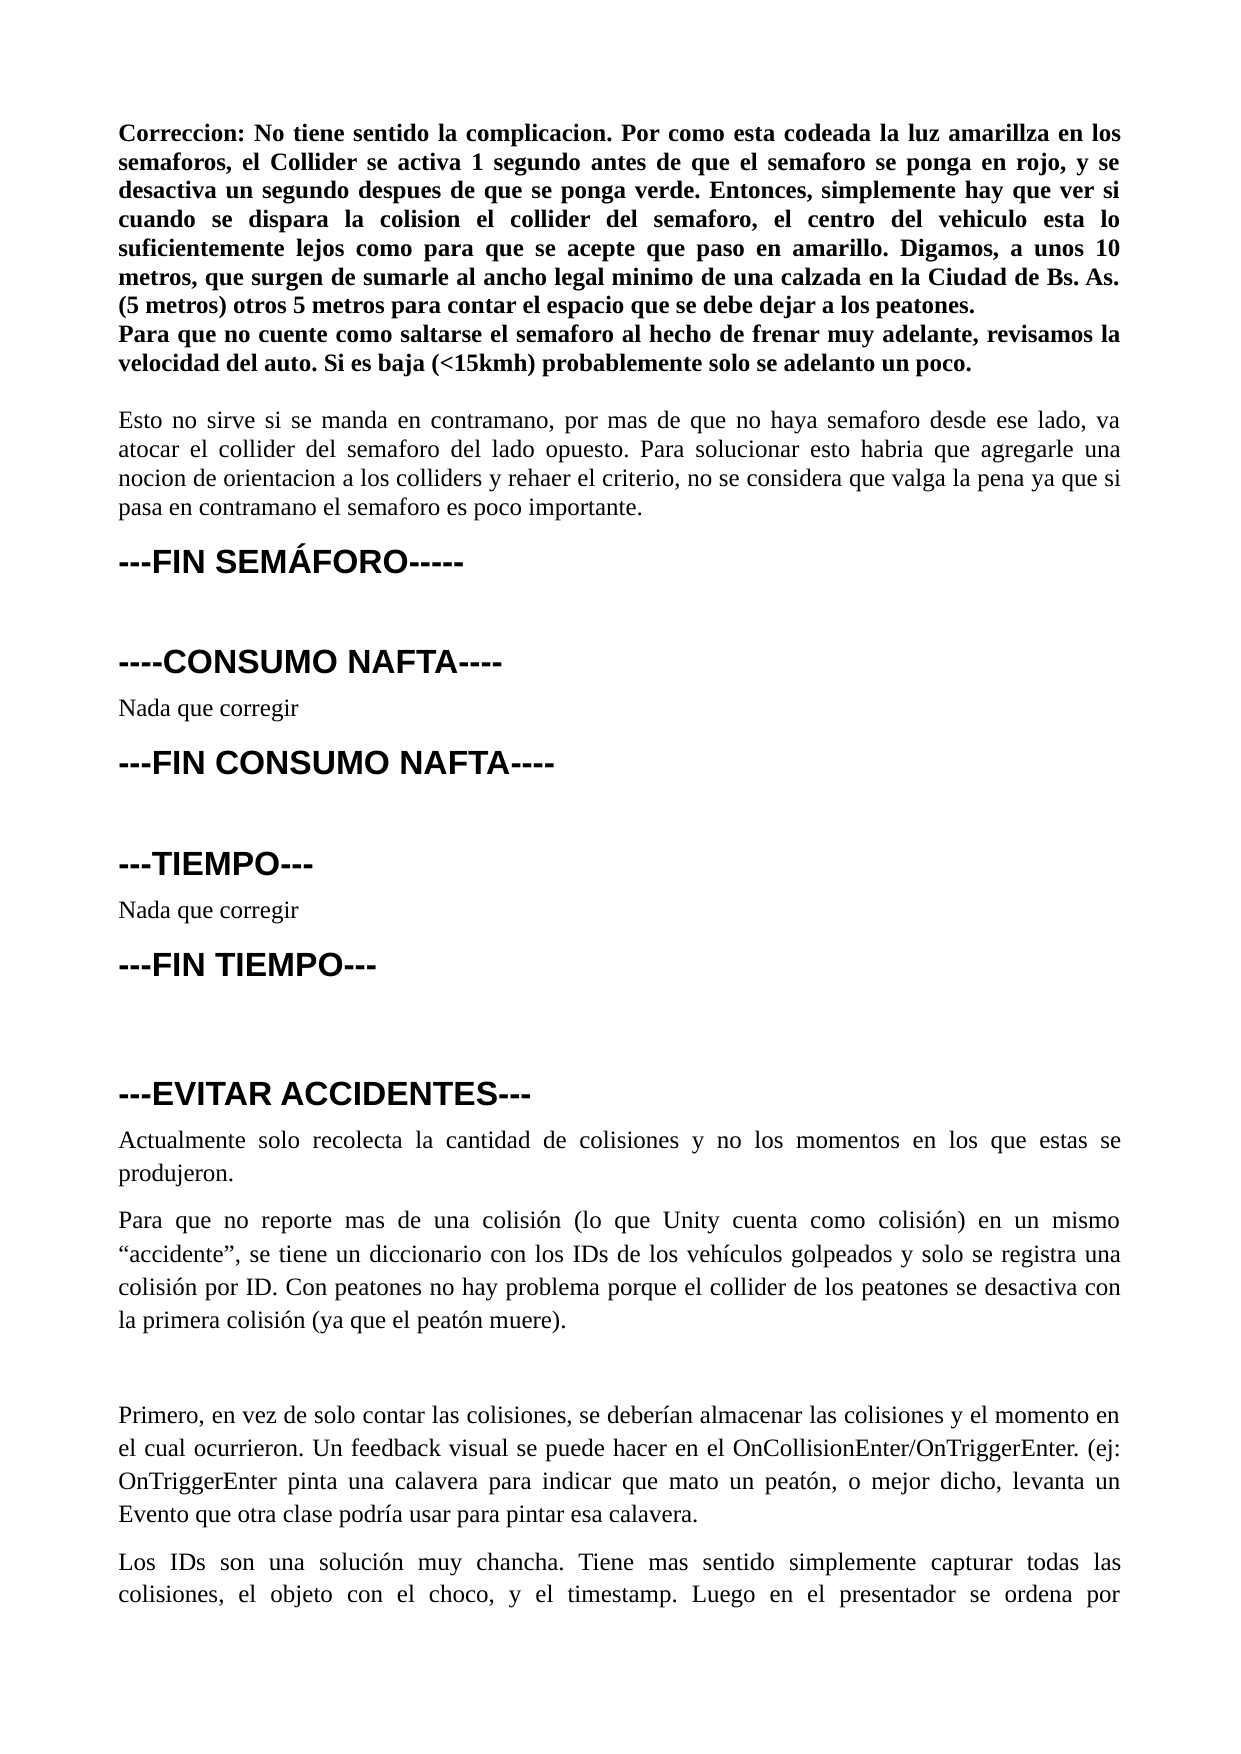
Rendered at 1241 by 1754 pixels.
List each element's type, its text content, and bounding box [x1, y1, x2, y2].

text Correccion: No tiene sentido la complicacion. Por como esta codeada la luz amarillza en los semaforos, el Collider se activa 1 segundo antes de que el semaforo se ponga en rojo, y se desactiva un segundo despues de que se ponga verde. Entonces, simplemente hay que ver si cuando se dispara la colision el collider del semaforo, el centro del vehiculo esta lo suficientemente lejos como para que se acepte que paso en amarillo. Digamos, a unos 10 metros, que surgen de sumarle al ancho legal minimo de una calzada en la Ciudad de Bs. As. (5 metros) otros 5 metros para contar el espacio que se debe dejar a los peatones. [118, 118, 1122, 319]
text Los IDs son una solución muy chancha. Tiene mas sentido simplemente capturar todas las colisiones, el objeto con el choco, y el timestamp. Luego en el presentador se ordena por [118, 1547, 1122, 1608]
text Actualmente solo recolecta la cantidad de colisiones y no los momentos en los que estas se produjeron. [118, 1125, 1122, 1187]
text Primero, en vez de solo contar las colisiones, se deberían almacenar las colisiones y el momento en el cual ocurrieron. Un feedback visual se puede hacer en el OnCollisionEnter/OnTriggerEnter. (ej: OnTriggerEnter pinta una calavera para indicar que mato un peatón, o mejor dicho, levanta un Evento que otra clase podría usar para pintar esa calavera. [118, 1400, 1122, 1528]
subtitle ---FIN SEMÁFORO----- [118, 541, 1122, 580]
subtitle ---EVITAR ACCIDENTES--- [118, 1074, 1122, 1112]
text Para que no cuente como saltarse el semaforo al hecho de frenar muy adelante, revisamos la velocidad del auto. Si es baja (<15kmh) probablemente solo se adelanto un poco. [118, 319, 1122, 377]
subtitle ----CONSUMO NAFTA---- [118, 642, 1122, 681]
text Para que no reporte mas de una colisión (lo que Unity cuenta como colisión) en un mismo “accidente”, se tiene un diccionario con los IDs de los vehículos golpeados y solo se registra una colisión por ID. Con peatones no hay problema porque el collider de los peatones se desactiva con la primera colisión (ya que el peatón muere). [118, 1206, 1122, 1333]
text Nada que corregir [118, 693, 1122, 722]
subtitle ---FIN TIEMPO--- [118, 944, 1122, 983]
subtitle ---TIEMPO--- [118, 844, 1122, 882]
text Nada que corregir [118, 895, 1122, 923]
subtitle ---FIN CONSUMO NAFTA---- [118, 743, 1122, 782]
text Esto no sirve si se manda en contramano, por mas de que no haya semaforo desde ese lado, va atocar el collider del semaforo del lado opuesto. Para solucionar esto habria que agregarle una nocion de orientacion a los colliders y rehaer el criterio, no se considera que valga la pena ya que si pasa en contramano el semaforo es poco importante. [118, 406, 1122, 521]
